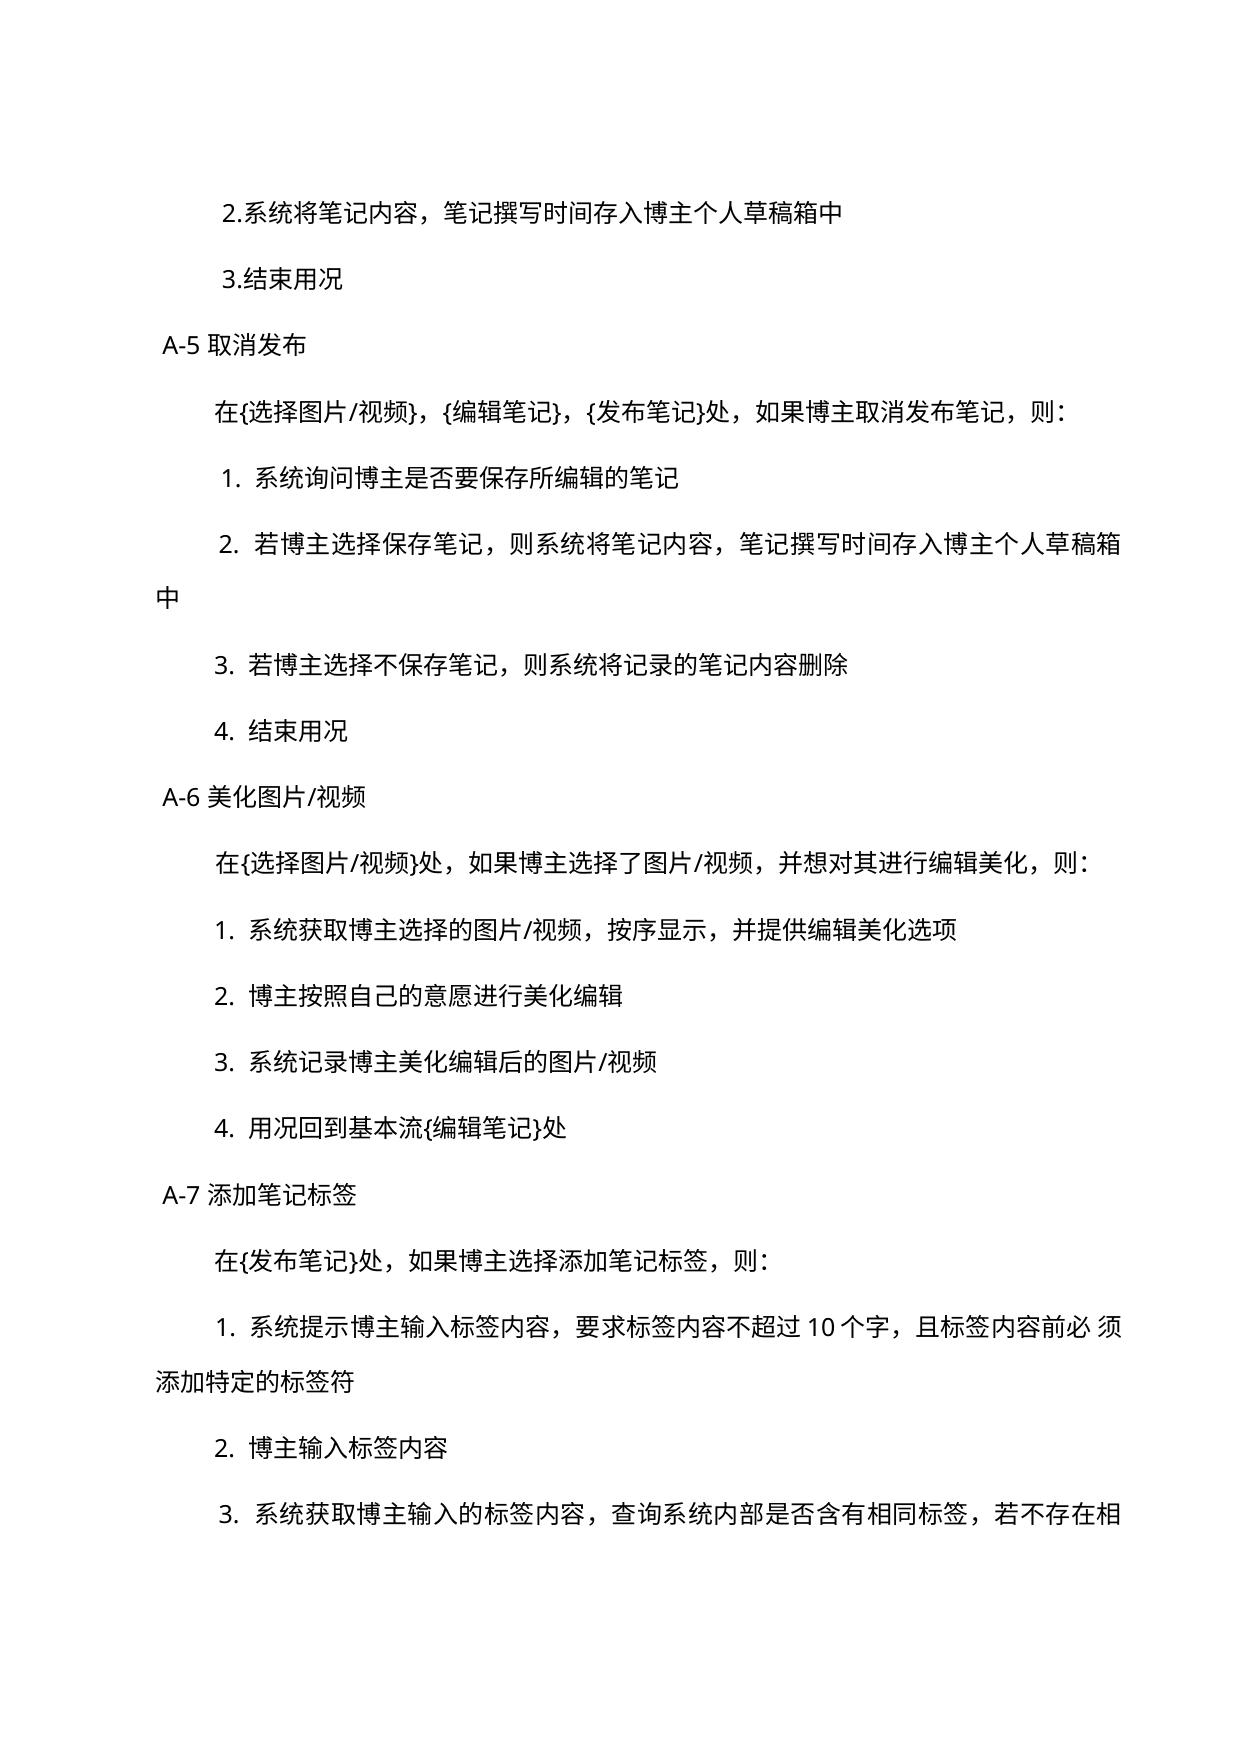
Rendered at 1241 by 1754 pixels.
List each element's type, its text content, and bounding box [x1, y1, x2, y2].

list 2. 博主按照自己的意愿进行美化编辑 [156, 976, 1122, 1013]
list 4. 结束用况 [156, 711, 1122, 748]
list 3. 系统记录博主美化编辑后的图片/视频 [156, 1043, 1122, 1079]
list 2.系统将笔记内容，笔记撰写时间存入博主个人草稿箱中 [118, 193, 1122, 229]
list 在{选择图片/视频}处，如果博主选择了图片/视频，并想对其进行编辑美化，则： [118, 844, 1122, 880]
list 在{选择图片/视频}，{编辑笔记}，{发布笔记}处，如果博主取消发布笔记，则： [156, 392, 1122, 428]
list A-6 美化图片/视频 [156, 778, 1122, 814]
list 1. 系统获取博主选择的图片/视频，按序显示，并提供编辑美化选项 [156, 910, 1122, 946]
list 1. 系统提示博主输入标签内容，要求标签内容不超过10个字，且标签内容前必 须添加特定的标签符 [156, 1308, 1122, 1398]
list 2. 若博主选择保存笔记，则系统将笔记内容，笔记撰写时间存入博主个人草稿箱中 [156, 524, 1122, 615]
list 1. 系统询问博主是否要保存所编辑的笔记 [156, 458, 1122, 494]
list 2. 博主输入标签内容 [156, 1428, 1122, 1464]
list A-5 取消发布 [156, 326, 1122, 362]
list A-7 添加笔记标签 [156, 1175, 1122, 1211]
list 3. 系统获取博主输入的标签内容，查询系统内部是否含有相同标签，若不存在相 [156, 1494, 1122, 1531]
list 3.结束用况 [118, 259, 1122, 296]
list 在{发布笔记}处，如果博主选择添加笔记标签，则： [156, 1241, 1122, 1278]
list 4. 用况回到基本流{编辑笔记}处 [156, 1109, 1122, 1145]
list 3. 若博主选择不保存笔记，则系统将记录的笔记内容删除 [156, 645, 1122, 681]
